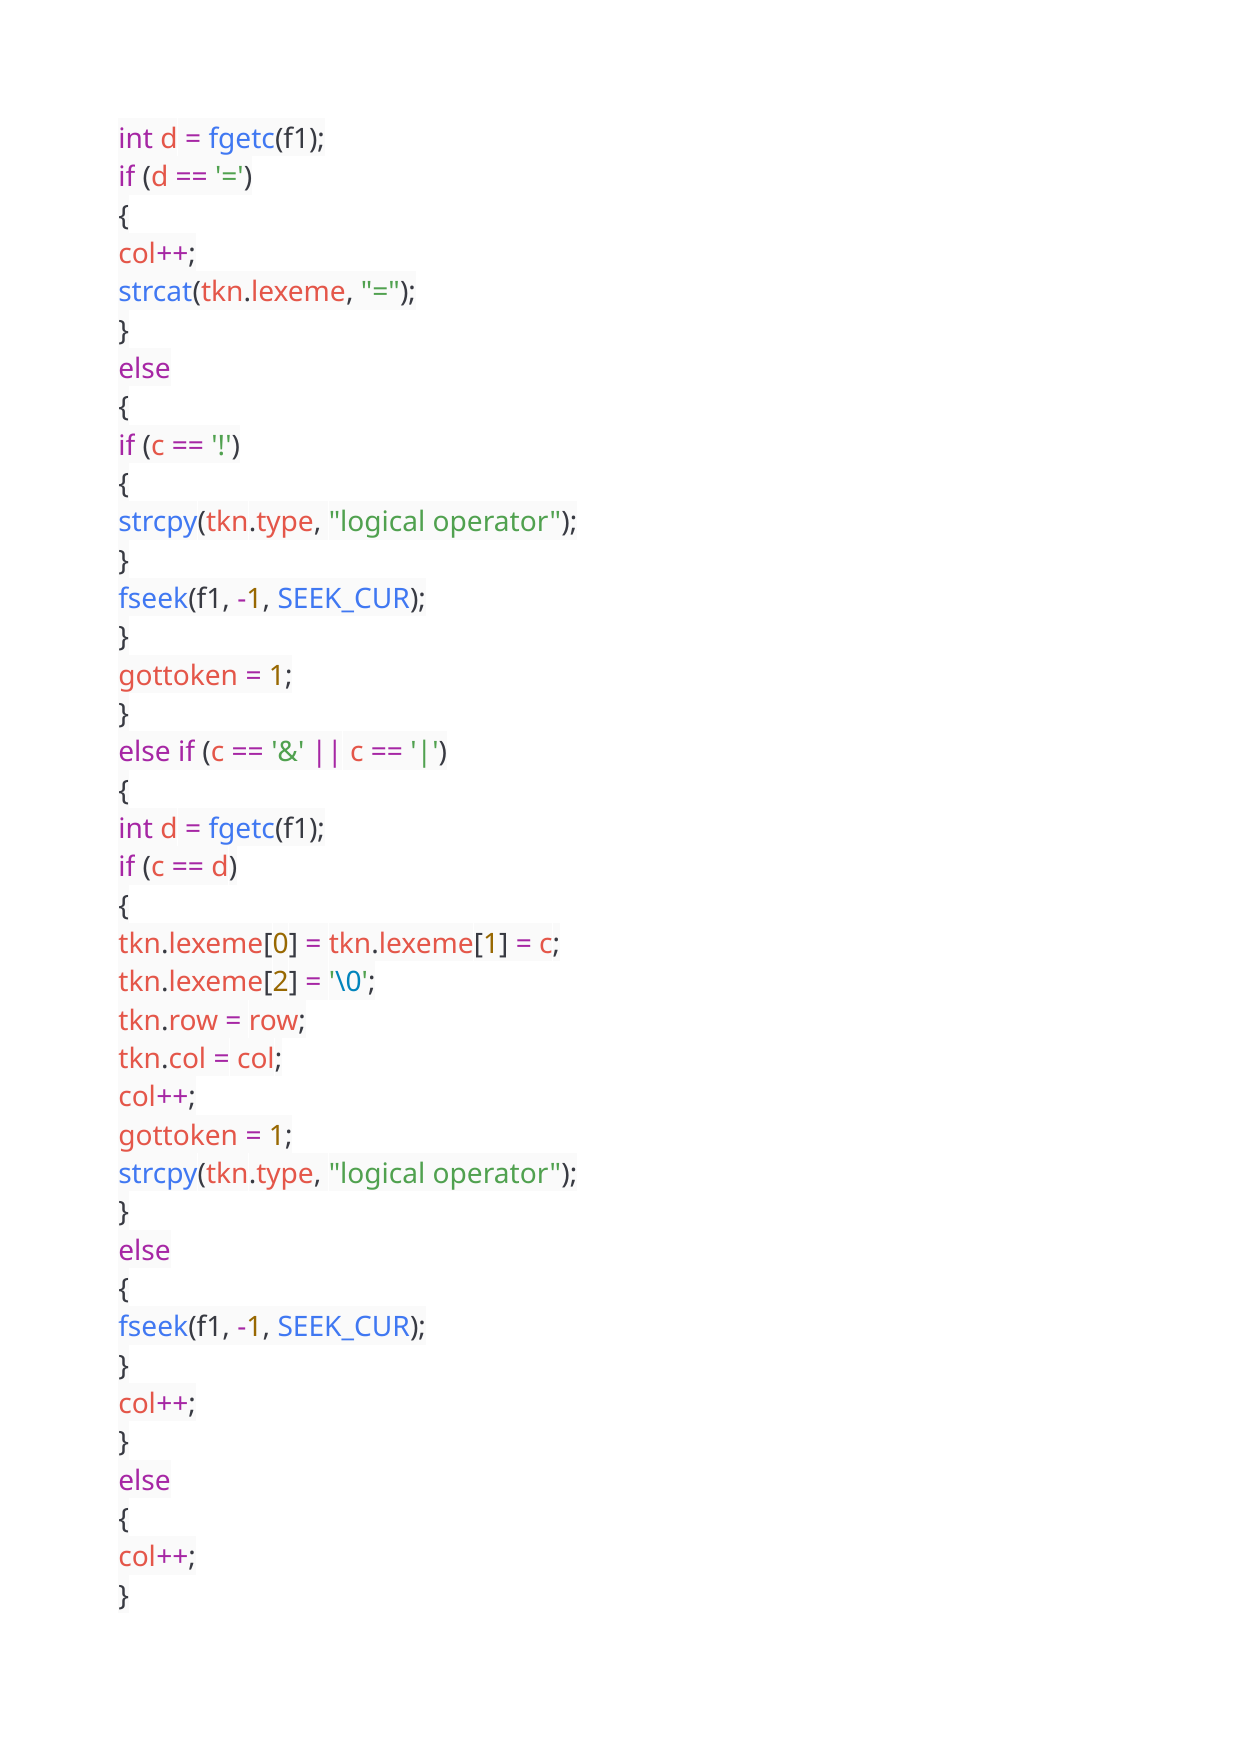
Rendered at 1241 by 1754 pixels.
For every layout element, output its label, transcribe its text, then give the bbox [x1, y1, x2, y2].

text strcpy(tkn.type, "logical operator"); [118, 1153, 1122, 1191]
text tkn.col = col; [118, 1038, 1122, 1076]
text } [118, 1575, 1122, 1613]
text { [118, 195, 1122, 233]
text tkn.lexeme[0] = tkn.lexeme[1] = c; [118, 923, 1122, 961]
text } [118, 1421, 1122, 1460]
text else [118, 1230, 1122, 1268]
text else if (c == '&' || c == '|') [118, 731, 1122, 770]
text { [118, 885, 1122, 923]
text } [118, 540, 1122, 578]
text col++; [118, 233, 1122, 271]
text } [118, 1191, 1122, 1230]
text int d = fgetc(f1); [118, 808, 1122, 846]
text tkn.row = row; [118, 1000, 1122, 1038]
text col++; [118, 1383, 1122, 1421]
text if (c == '!') [118, 425, 1122, 463]
text { [118, 386, 1122, 425]
text strcpy(tkn.type, "logical operator"); [118, 501, 1122, 540]
text gottoken = 1; [118, 1115, 1122, 1153]
text if (c == d) [118, 846, 1122, 885]
text { [118, 770, 1122, 808]
text fseek(f1, -1, SEEK_CUR); [118, 578, 1122, 616]
text int d = fgetc(f1); [118, 118, 1122, 156]
text } [118, 616, 1122, 655]
text else [118, 348, 1122, 386]
text { [118, 463, 1122, 501]
text col++; [118, 1536, 1122, 1575]
text tkn.lexeme[2] = '\0'; [118, 961, 1122, 1000]
text } [118, 310, 1122, 348]
text } [118, 1345, 1122, 1383]
text else [118, 1460, 1122, 1498]
text } [118, 693, 1122, 731]
text gottoken = 1; [118, 655, 1122, 693]
text strcat(tkn.lexeme, "="); [118, 271, 1122, 310]
text { [118, 1498, 1122, 1536]
text { [118, 1268, 1122, 1306]
text col++; [118, 1076, 1122, 1115]
text fseek(f1, -1, SEEK_CUR); [118, 1306, 1122, 1345]
text if (d == '=') [118, 156, 1122, 195]
